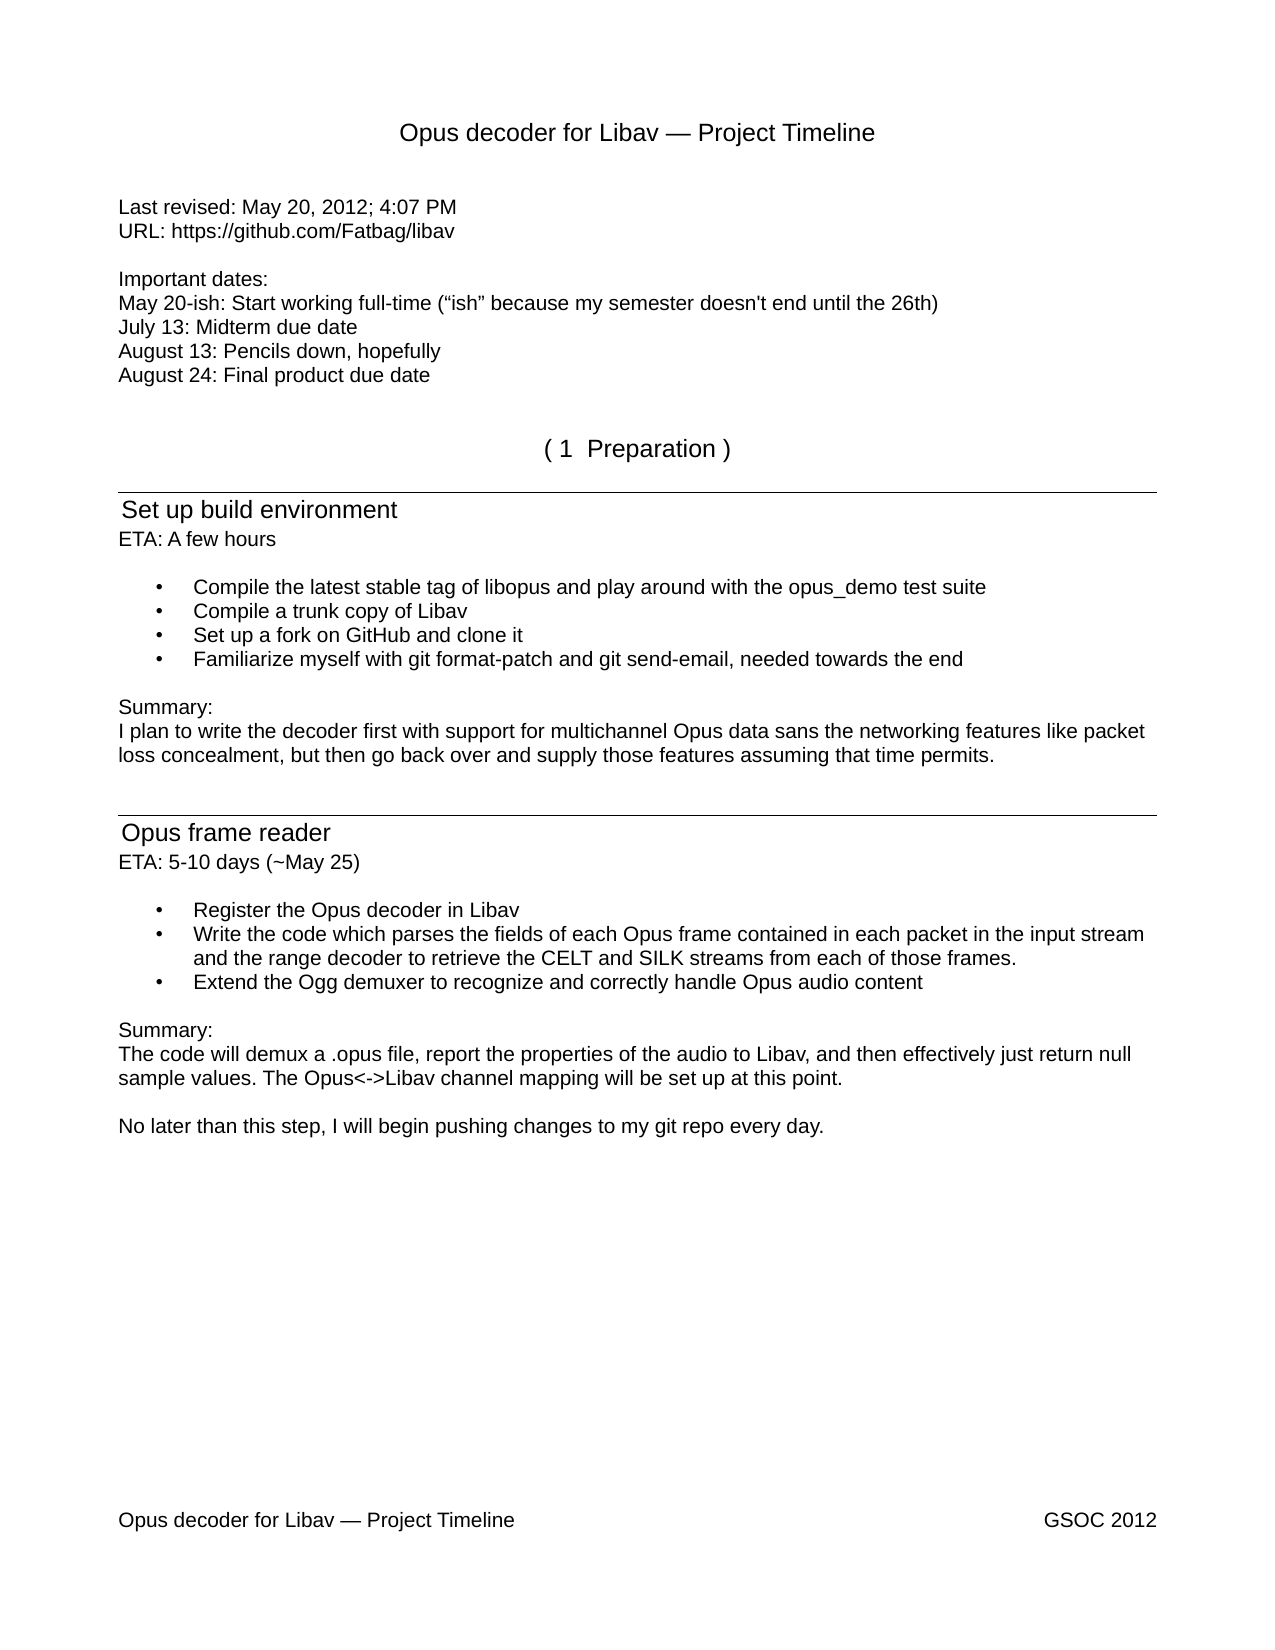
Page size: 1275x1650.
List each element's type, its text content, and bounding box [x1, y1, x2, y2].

text ETA: A few hours [118, 527, 1157, 551]
text Set up build environment [118, 493, 1157, 527]
list Set up a fork on GitHub and clone it [156, 623, 1157, 647]
text ( 1 Preparation ) [118, 434, 1157, 463]
text July 13: Midterm due date [118, 314, 1157, 338]
list Register the Opus decoder in Libav [156, 897, 1157, 922]
list Compile a trunk copy of Libav [156, 599, 1157, 623]
text I plan to write the decoder first with support for multichannel Opus data sans the networking features like packet loss concealment, but then go back over and supply those features assuming that time permits. [118, 719, 1157, 767]
text URL: https://github.com/Fatbag/libav [118, 219, 1157, 243]
text Opus frame reader [118, 816, 1157, 849]
text ETA: 5-10 days (~May 25) [118, 849, 1157, 873]
list Compile the latest stable tag of libopus and play around with the opus_demo test suite [156, 575, 1157, 599]
text Important dates: [118, 267, 1157, 291]
text August 13: Pencils down, hopefully [118, 338, 1157, 362]
text August 24: Final product due date [118, 362, 1157, 386]
text Summary: [118, 695, 1157, 719]
text Last revised: May 20, 2012; 4:07 PM [118, 195, 1157, 219]
text No later than this step, I will begin pushing changes to my git repo every day. [118, 1113, 1157, 1137]
list Familiarize myself with git format-patch and git send-email, needed towards the end [156, 647, 1157, 671]
text Summary: [118, 1018, 1157, 1042]
list Extend the Ogg demuxer to recognize and correctly handle Opus audio content [156, 969, 1157, 994]
text May 20-ish: Start working full-time (“ish” because my semester doesn't end until the 26th) [118, 291, 1157, 314]
text Opus decoder for Libav — Project Timeline [118, 118, 1157, 147]
list Write the code which parses the fields of each Opus frame contained in each packet in the input stream and the range decoder to retrieve the CELT and SILK streams from each of those frames. [156, 922, 1157, 969]
text The code will demux a .opus file, report the properties of the audio to Libav, and then effectively just return null sample values. The Opus<->Libav channel mapping will be set up at this point. [118, 1042, 1157, 1089]
